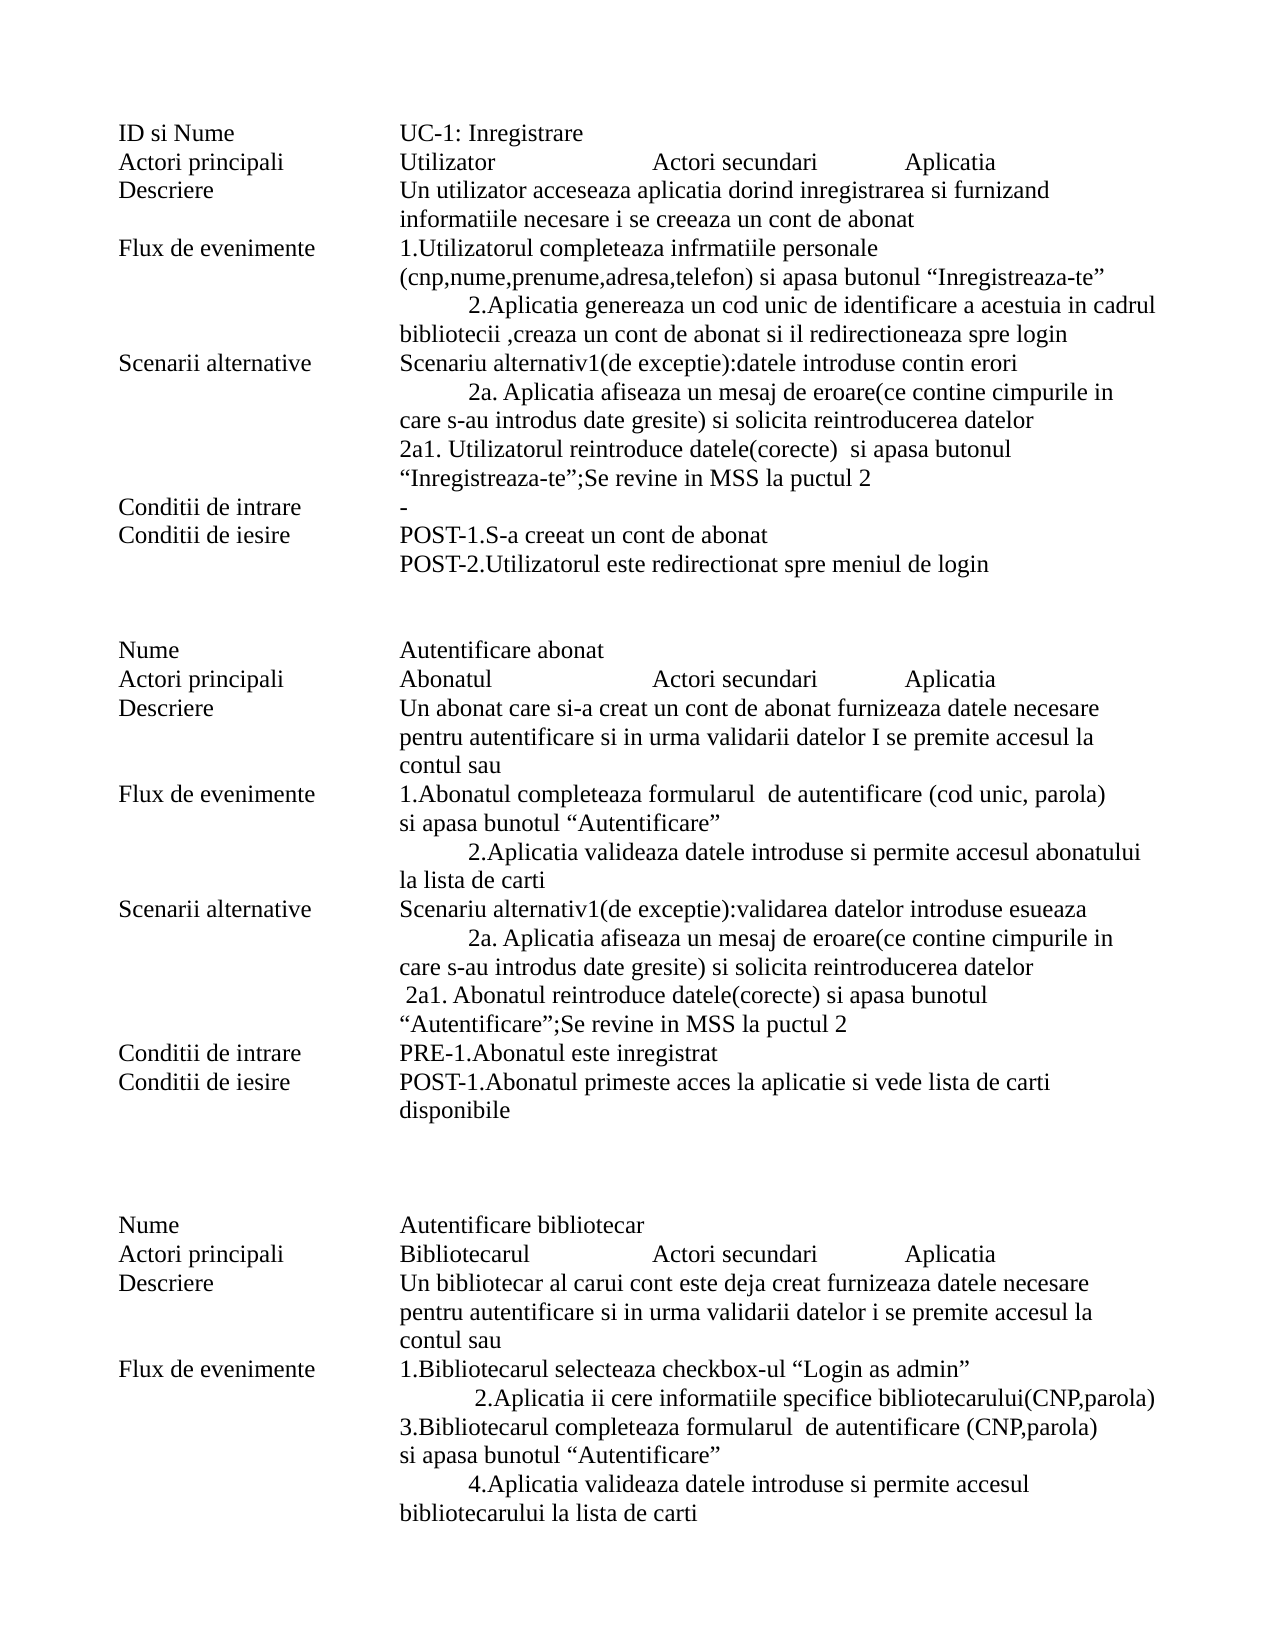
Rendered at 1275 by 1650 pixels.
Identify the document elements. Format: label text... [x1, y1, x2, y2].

table_cell Scenarii alternative [118, 348, 399, 492]
table_cell 1.Bibliotecarul selecteaza checkbox-ul “Login as admin” 2.Aplicatia ii cere informatiile specifice bibliotecarului(CNP,parola) 3.Bibliotecarul completeaza formularul de autentificare (CNP,parola) si apasa bunotul “Autentificare” 4.Aplicatia valideaza datele introduse si permite accesul bibliotecarului la lista de carti [399, 1354, 1157, 1527]
table_cell Actori principali [118, 147, 399, 176]
table_cell Conditii de intrare [118, 492, 399, 521]
table_cell Scenarii alternative [118, 894, 399, 1038]
table_cell Actori principali [118, 664, 399, 693]
table_cell Descriere [118, 1268, 399, 1354]
table_cell PRE-1.Abonatul este inregistrat [399, 1038, 1157, 1067]
table_cell Aplicatia [904, 147, 1157, 176]
table_cell Scenariu alternativ1(de exceptie):validarea datelor introduse esueaza 2a. Aplicatia afiseaza un mesaj de eroare(ce contine cimpurile in care s-au introdus date gresite) si solicita reintroducerea datelor 2a1. Abonatul reintroduce datele(corecte) si apasa bunotul “Autentificare”;Se revine in MSS la puctul 2 [399, 894, 1157, 1038]
table_cell POST-1.Abonatul primeste acces la aplicatie si vede lista de carti disponibile [399, 1067, 1157, 1124]
table_cell 1.Abonatul completeaza formularul de autentificare (cod unic, parola) si apasa bunotul “Autentificare” 2.Aplicatia valideaza datele introduse si permite accesul abonatului la lista de carti [399, 779, 1157, 894]
table_cell - [399, 492, 1157, 521]
table_header Autentificare abonat [399, 636, 1157, 664]
table_cell Actori secundari [652, 1239, 904, 1268]
table_cell Actori secundari [652, 147, 904, 176]
table_header UC-1: Inregistrare [399, 118, 1157, 147]
table_cell Conditii de iesire [118, 521, 399, 578]
table_cell Un bibliotecar al carui cont este deja creat furnizeaza datele necesare pentru autentificare si in urma validarii datelor i se premite accesul la contul sau [399, 1268, 1157, 1354]
table_cell Scenariu alternativ1(de exceptie):datele introduse contin erori 2a. Aplicatia afiseaza un mesaj de eroare(ce contine cimpurile in care s-au introdus date gresite) si solicita reintroducerea datelor 2a1. Utilizatorul reintroduce datele(corecte) si apasa butonul “Inregistreaza-te”;Se revine in MSS la puctul 2 [399, 348, 1157, 492]
table_cell Descriere [118, 693, 399, 779]
table_cell Utilizator [399, 147, 652, 176]
table_cell Bibliotecarul [399, 1239, 652, 1268]
table_cell Un utilizator acceseaza aplicatia dorind inregistrarea si furnizand informatiile necesare i se creeaza un cont de abonat [399, 176, 1157, 233]
table_header Nume [118, 636, 399, 664]
table_header ID si Nume [118, 118, 399, 147]
table_cell Conditii de iesire [118, 1067, 399, 1124]
table_cell Descriere [118, 176, 399, 233]
table_cell Aplicatia [904, 664, 1157, 693]
table_cell Actori secundari [652, 664, 904, 693]
table_header Nume [118, 1211, 399, 1239]
table_cell Flux de evenimente [118, 233, 399, 348]
table_cell 1.Utilizatorul completeaza infrmatiile personale (cnp,nume,prenume,adresa,telefon) si apasa butonul “Inregistreaza-te” 2.Aplicatia genereaza un cod unic de identificare a acestuia in cadrul bibliotecii ,creaza un cont de abonat si il redirectioneaza spre login [399, 233, 1157, 348]
table_cell Abonatul [399, 664, 652, 693]
table_header Autentificare bibliotecar [399, 1211, 1157, 1239]
table_cell Un abonat care si-a creat un cont de abonat furnizeaza datele necesare pentru autentificare si in urma validarii datelor I se premite accesul la contul sau [399, 693, 1157, 779]
table_cell Flux de evenimente [118, 779, 399, 894]
table_cell Conditii de intrare [118, 1038, 399, 1067]
table_cell Flux de evenimente [118, 1354, 399, 1527]
table_cell POST-1.S-a creeat un cont de abonat POST-2.Utilizatorul este redirectionat spre meniul de login [399, 521, 1157, 578]
table_cell Aplicatia [904, 1239, 1157, 1268]
table_cell Actori principali [118, 1239, 399, 1268]
